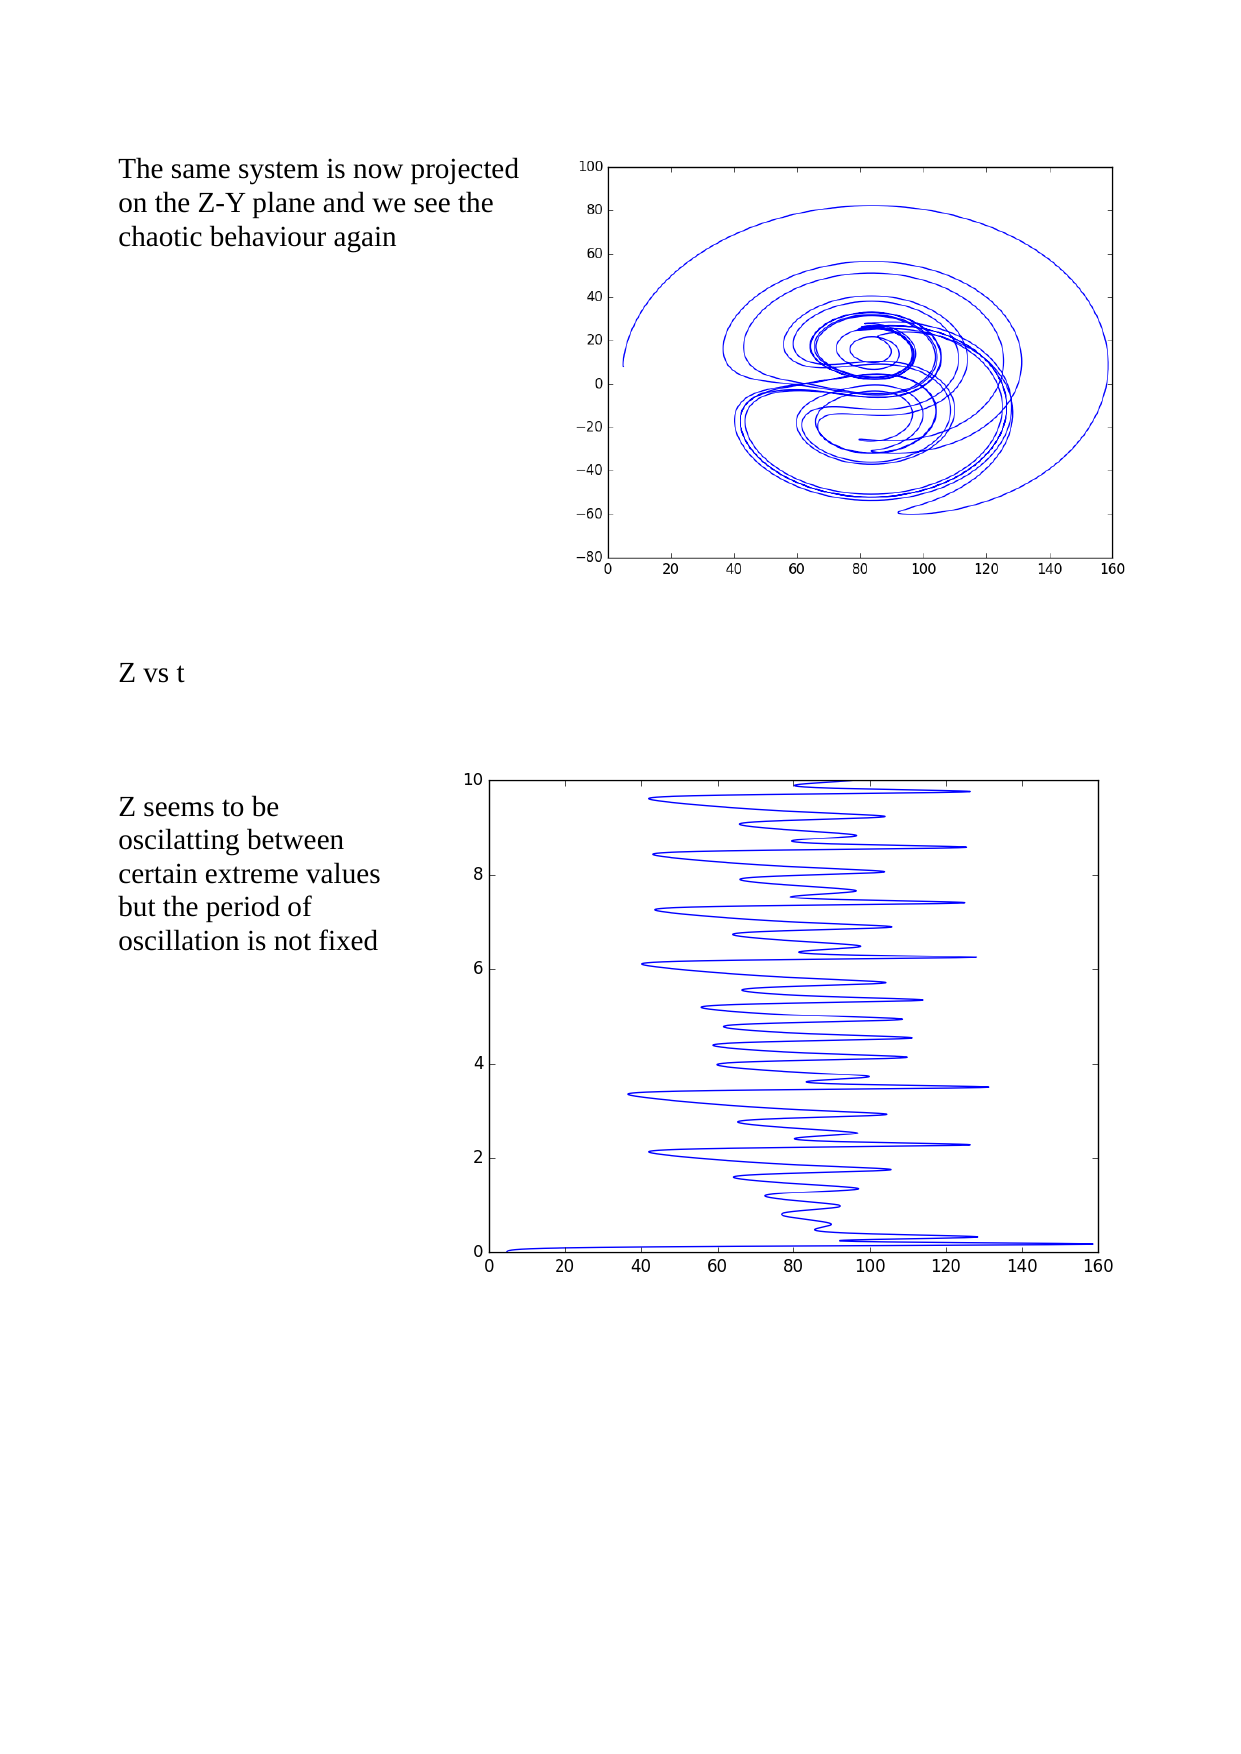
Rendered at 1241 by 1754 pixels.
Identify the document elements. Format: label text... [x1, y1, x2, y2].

text Z seems to be oscilatting between certain extreme values but the period of oscillation is not fixed [118, 789, 390, 957]
text Z vs t [118, 655, 1122, 688]
picture [526, 118, 1177, 606]
text The same system is now projected on the Z-Y plane and we see the [118, 152, 526, 219]
picture [390, 721, 1175, 1311]
text chaotic behaviour again [118, 219, 526, 252]
